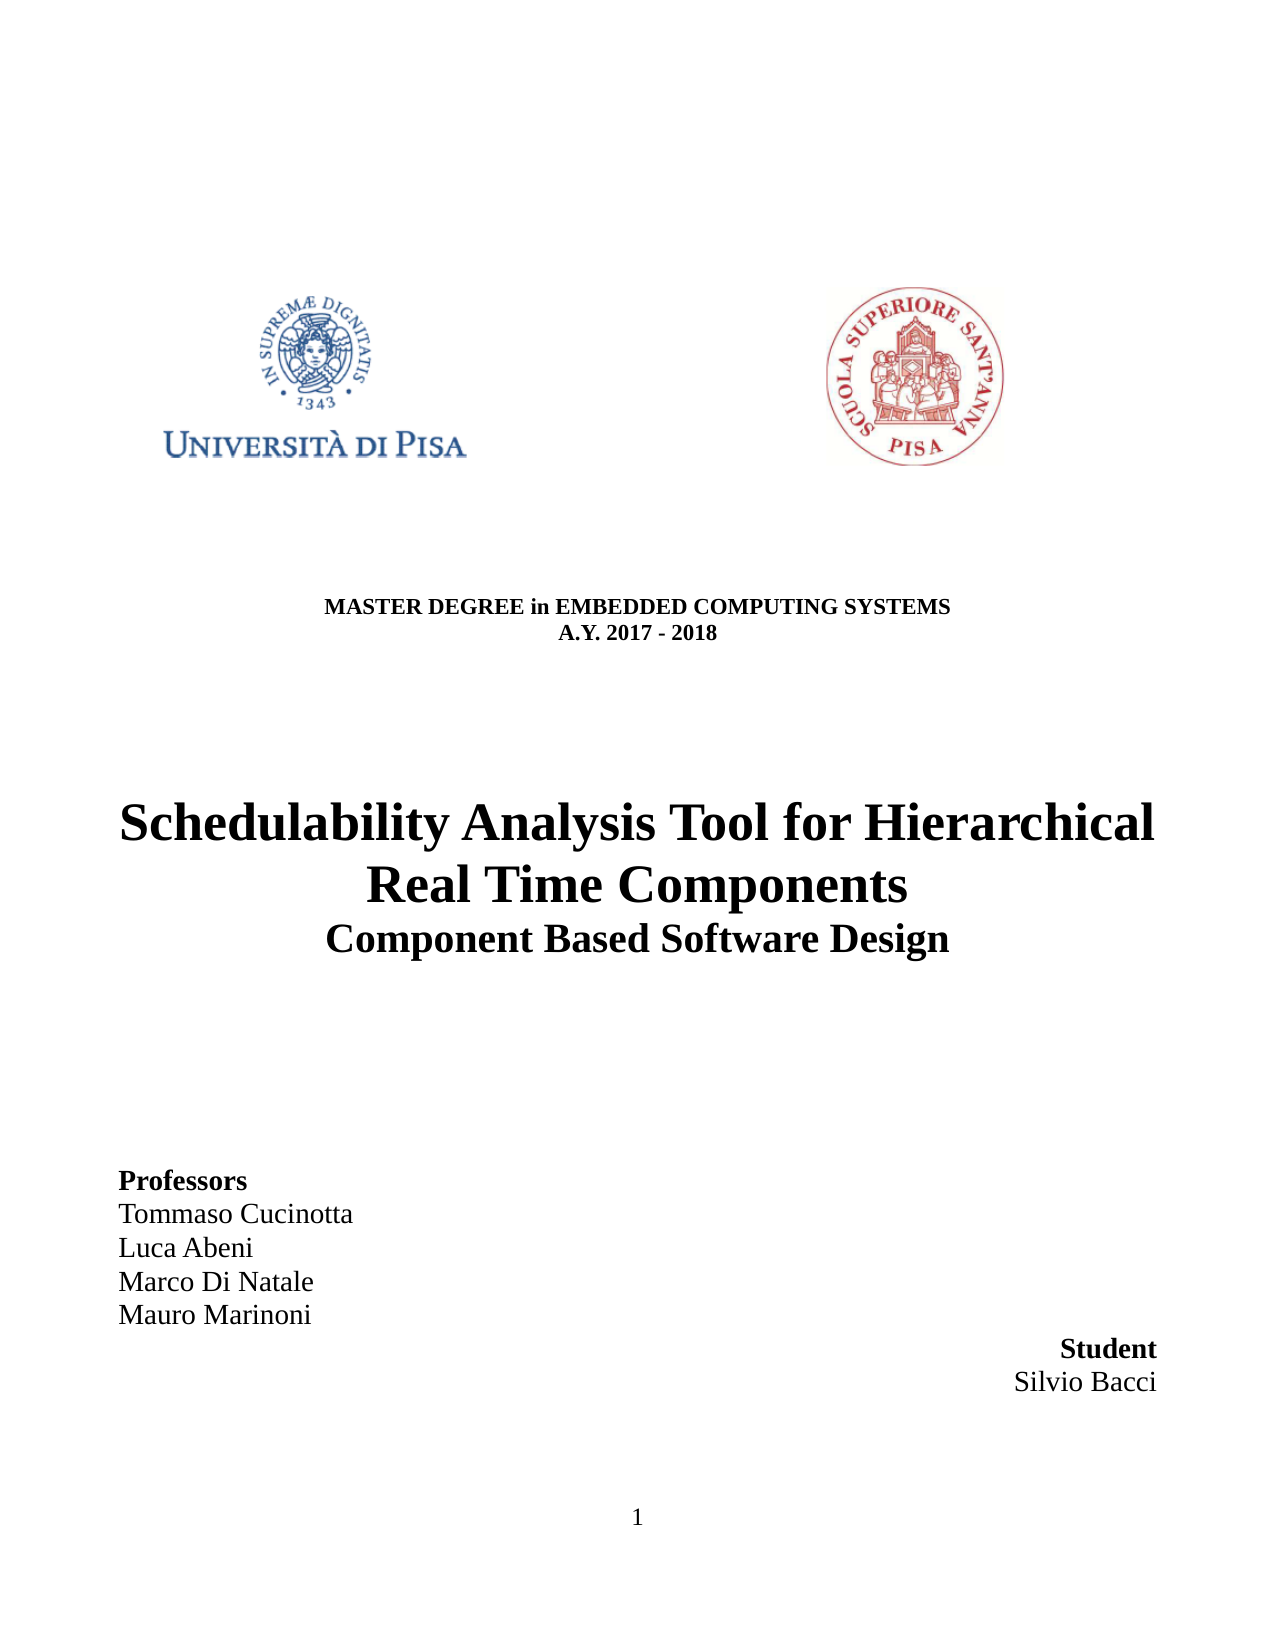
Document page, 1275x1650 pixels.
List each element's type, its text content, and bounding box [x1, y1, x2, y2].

text Silvio Bacci [118, 1364, 1157, 1398]
text MASTER DEGREE in EMBEDDED COMPUTING SYSTEMS [118, 593, 1157, 619]
text Tommaso Cucinotta [118, 1197, 1157, 1230]
text Marco Di Natale [118, 1264, 1157, 1297]
text Component Based Software Design [118, 914, 1157, 962]
text Student [118, 1331, 1157, 1364]
text Schedulability Analysis Tool for Hierarchical Real Time Components [118, 789, 1157, 914]
text Mauro Marinoni [118, 1297, 1157, 1331]
text A.Y. 2017 - 2018 [118, 619, 1157, 646]
text Professors [118, 1163, 1157, 1197]
text Luca Abeni [118, 1230, 1157, 1264]
picture [118, 265, 1123, 488]
